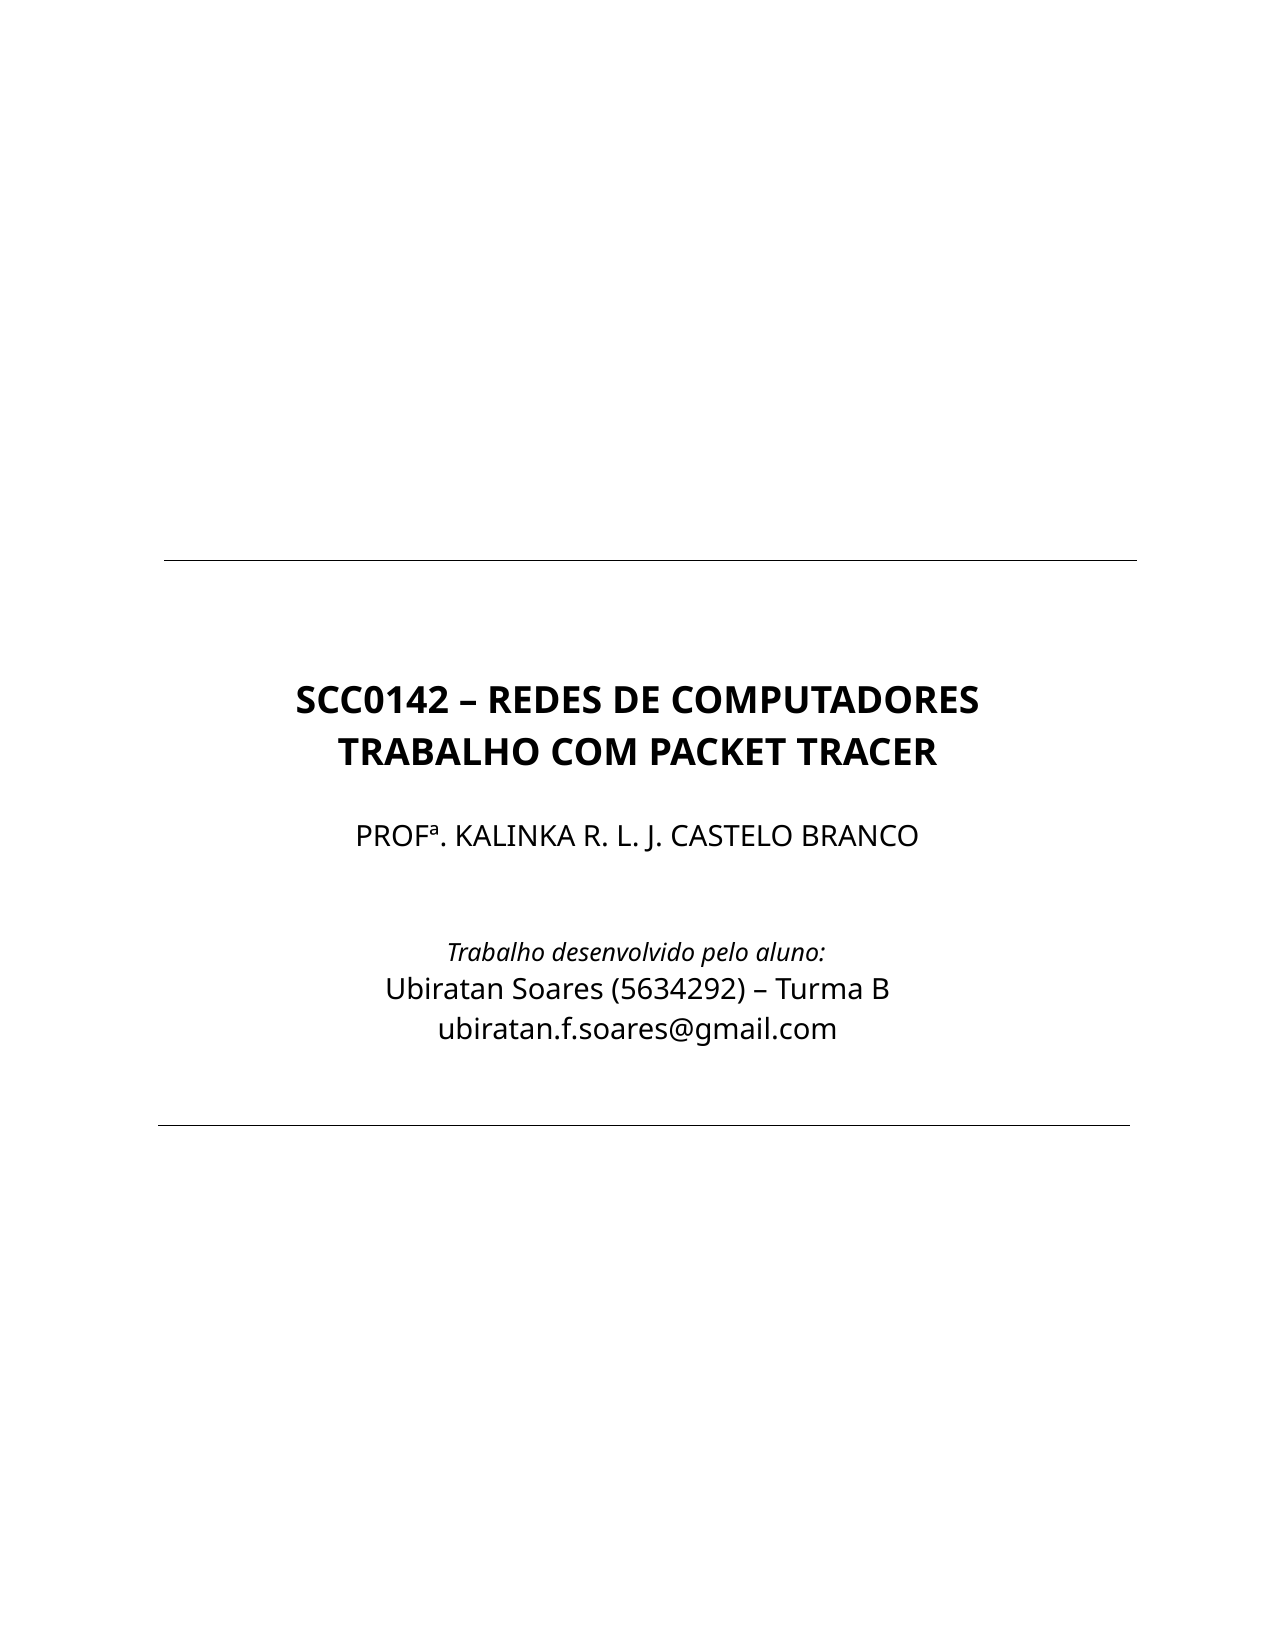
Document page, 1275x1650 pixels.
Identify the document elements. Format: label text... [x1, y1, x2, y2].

text ubiratan.f.soares@gmail.com [103, 1008, 1171, 1048]
text TRABALHO COM PACKET TRACER [103, 725, 1171, 776]
text Trabalho desenvolvido pelo aluno: [103, 934, 1171, 969]
text Ubiratan Soares (5634292) – Turma B [103, 969, 1171, 1008]
text SCC0142 – REDES DE COMPUTADORES [103, 674, 1171, 725]
text PROFª. KALINKA R. L. J. CASTELO BRANCO [103, 816, 1171, 855]
